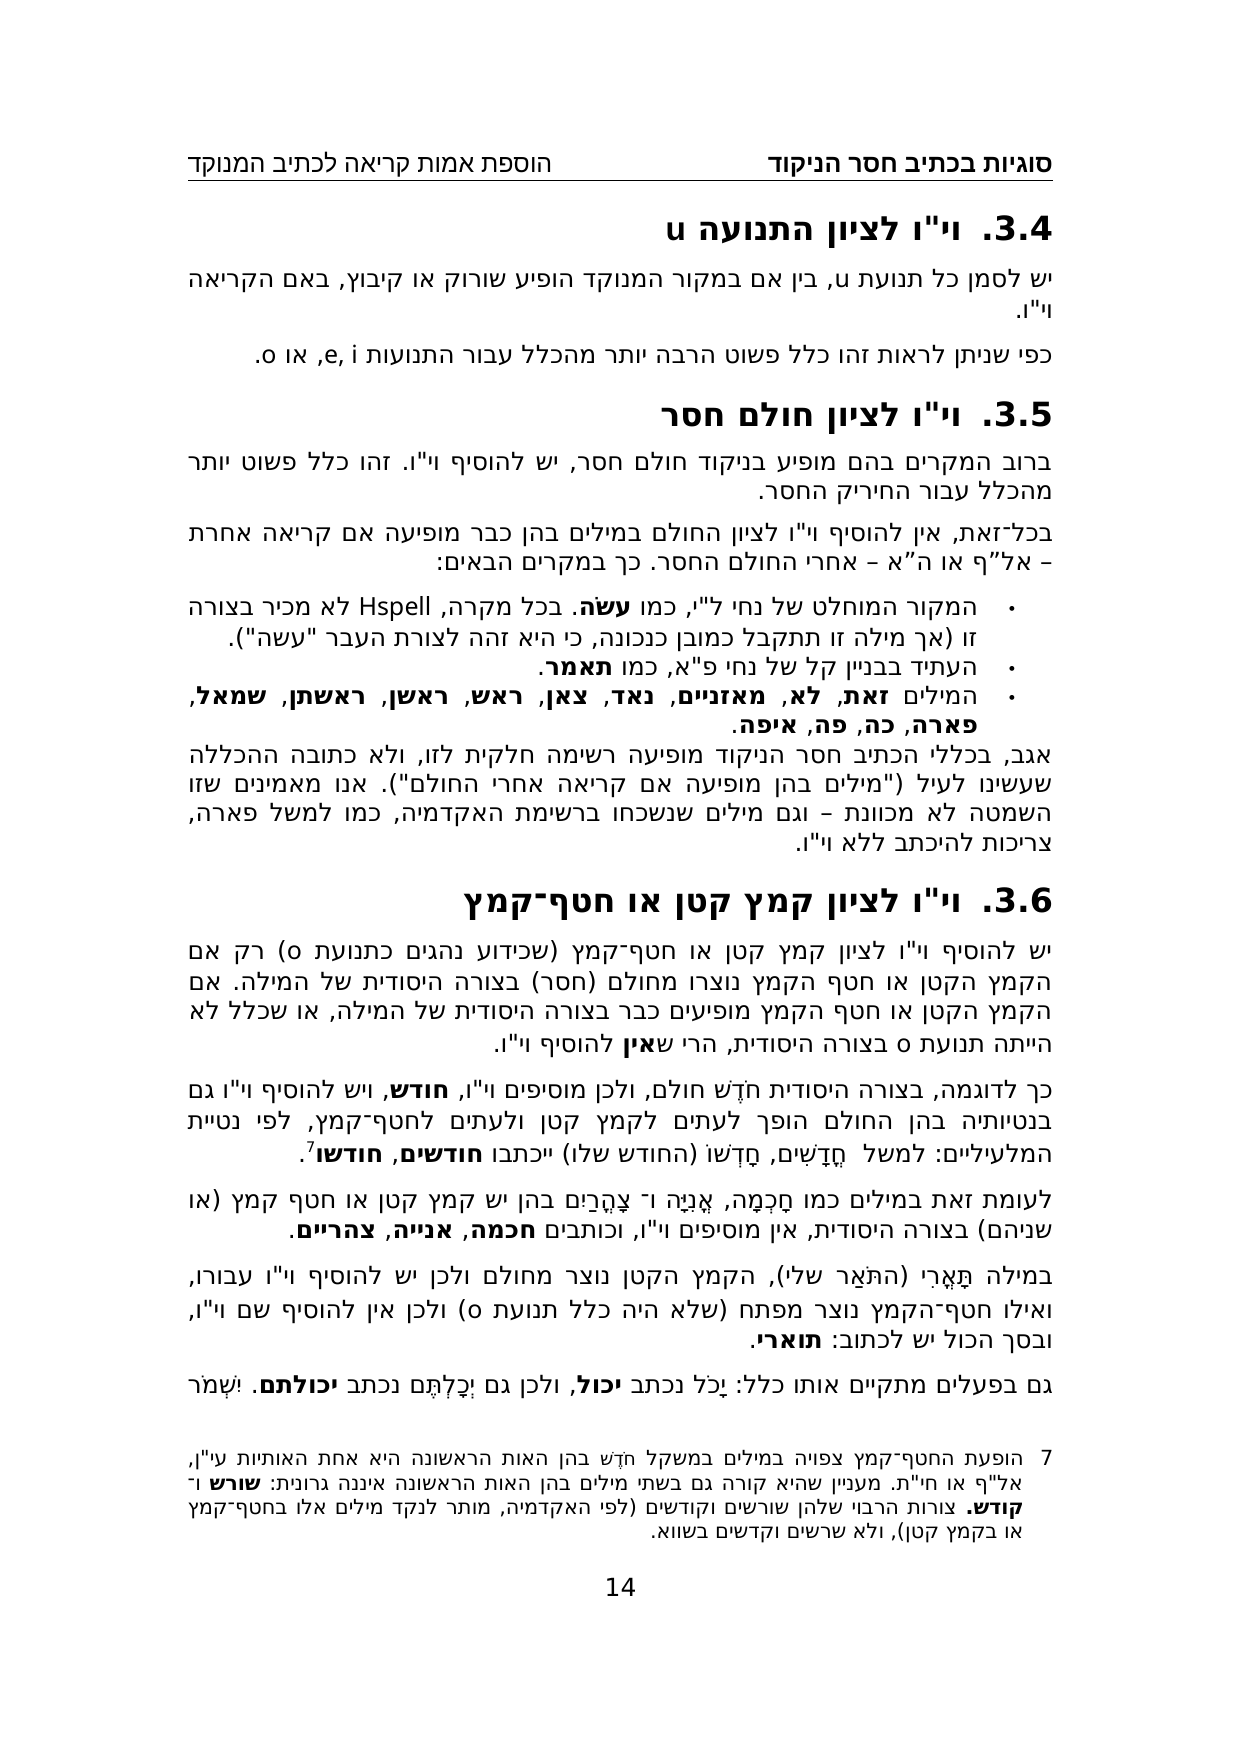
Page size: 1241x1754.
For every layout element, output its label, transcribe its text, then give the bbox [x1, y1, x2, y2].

text הופעת החטף־קמץ צפויה במילים במשקל חֹדֶשׁ בהן האות הראשונה היא אחת האותיות עי"ן, אל"ף או חי"ת. מעניין שהיא קורה גם בשתי מילים בהן האות הראשונה איננה גרונית: שורש ו־ קודש. צורות הרבוי שלהן שורשים וקודשים (לפי האקדמיה, מותר לנקד מילים אלו בחטף־קמץ או בקמץ קטן), ולא שרשים וקדשים בשווא. [187, 1445, 1053, 1543]
list המקור המוחלט של נחי ל"י, כמו עשֹה. בכל מקרה, Hspell לא מכיר בצורה זו (אך מילה זו תתקבל כמובן כנכונה, כי היא זהה לצורת העבר "עשה"). [187, 589, 1016, 652]
subtitle וי"ו לציון חולם חסר [187, 396, 1053, 434]
text כפי שניתן לראות זהו כלל פשוט הרבה יותר מהכלל עבור התנועות e, i, או o. [187, 337, 1053, 371]
text בכל־זאת, אין להוסיף וי"ו לציון החולם במילים בהן כבר מופיעה אם קריאה אחרת – אל”ף או ה”א – אחרי החולם החסר. כך במקרים הבאים: [187, 518, 1053, 576]
text כך לדוגמה, בצורה היסודית חֹדֶשׁ חולם, ולכן מוסיפים וי"ו, חודש, ויש להוסיף וי"ו גם בנטיותיה בהן החולם הופך לעתים לקמץ קטן ולעתים לחטף־קמץ, לפי נטיית המלעיליים: למשל חֳדָשִׁים, חָדְשׁוֹ (החודש שלו) ייכתבו חודשים, חודשו. [187, 1072, 1053, 1169]
list העתיד בבניין קל של נחי פ"א, כמו תאמר. [187, 652, 1016, 681]
text יש להוסיף וי"ו לציון קמץ קטן או חטף־קמץ (שכידוע נהגים כתנועת o) רק אם הקמץ הקטן או חטף הקמץ נוצרו מחולם (חסר) בצורה היסודית של המילה. אם הקמץ הקטן או חטף הקמץ מופיעים כבר בצורה היסודית של המילה, או שכלל לא הייתה תנועת o בצורה היסודית, הרי שאין להוסיף וי"ו. [187, 933, 1053, 1059]
text אגב, בכללי הכתיב חסר הניקוד מופיעה רשימה חלקית לזו, ולא כתובה ההכללה שעשינו לעיל ("מילים בהן מופיעה אם קריאה אחרי החולם"). אנו מאמינים שזו השמטה לא מכוונת – וגם מילים שנשכחו ברשימת האקדמיה, כמו למשל פארה, צריכות להיכתב ללא וי"ו. [187, 740, 1053, 857]
subtitle וי"ו לציון התנועה u [187, 210, 1053, 248]
text במילה תָּאֳרִי (התֹּאַר שלי), הקמץ הקטן נוצר מחולם ולכן יש להוסיף וי"ו עבורו, ואילו חטף־הקמץ נוצר מפתח (שלא היה כלל תנועת o) ולכן אין להוסיף שם וי"ו, ובסך הכול יש לכתוב: תוארי. [187, 1257, 1053, 1354]
list המילים זאת, לא, מאזניים, נאד, צאן, ראש, ראשן, ראשתן, שמאל, פארה, כה, פה, איפה. [187, 681, 1016, 740]
text יש לסמן כל תנועת u, בין אם במקור המנוקד הופיע שורוק או קיבוץ, באם הקריאה וי"ו. [187, 261, 1053, 324]
subtitle וי"ו לציון קמץ קטן או חטף־קמץ [187, 882, 1053, 921]
text גם בפעלים מתקיים אותו כלל: יָכֹל נכתב יכול, ולכן גם יְכָלְתֶּם נכתב יכולתם. יִשְׁמֹר נכתב ישמור, ולכן גם יִשְׁמָרְךָ נכתב ישמורך, וכך גם יש לכתוב לשמורך. אך לְשָׁמְרוֹ יכתב לשמרו, ללא וי"ו (נחזור למקרה האחרון בסעיף 9.8). הדוגמאות הללו מופיעות בפירוש [4]. [187, 1367, 1053, 1401]
text ברוב המקרים בהם מופיע בניקוד חולם חסר, יש להוסיף וי"ו. זהו כלל פשוט יותר מהכלל עבור החיריק החסר. [187, 447, 1053, 505]
text לעומת זאת במילים כמו חָכְמָה, אֳנִיָּה ו־ צָהֳרַיִם בהן יש קמץ קטן או חטף קמץ (או שניהם) בצורה היסודית, אין מוסיפים וי"ו, וכותבים חכמה, אנייה, צהריים. [187, 1182, 1053, 1245]
